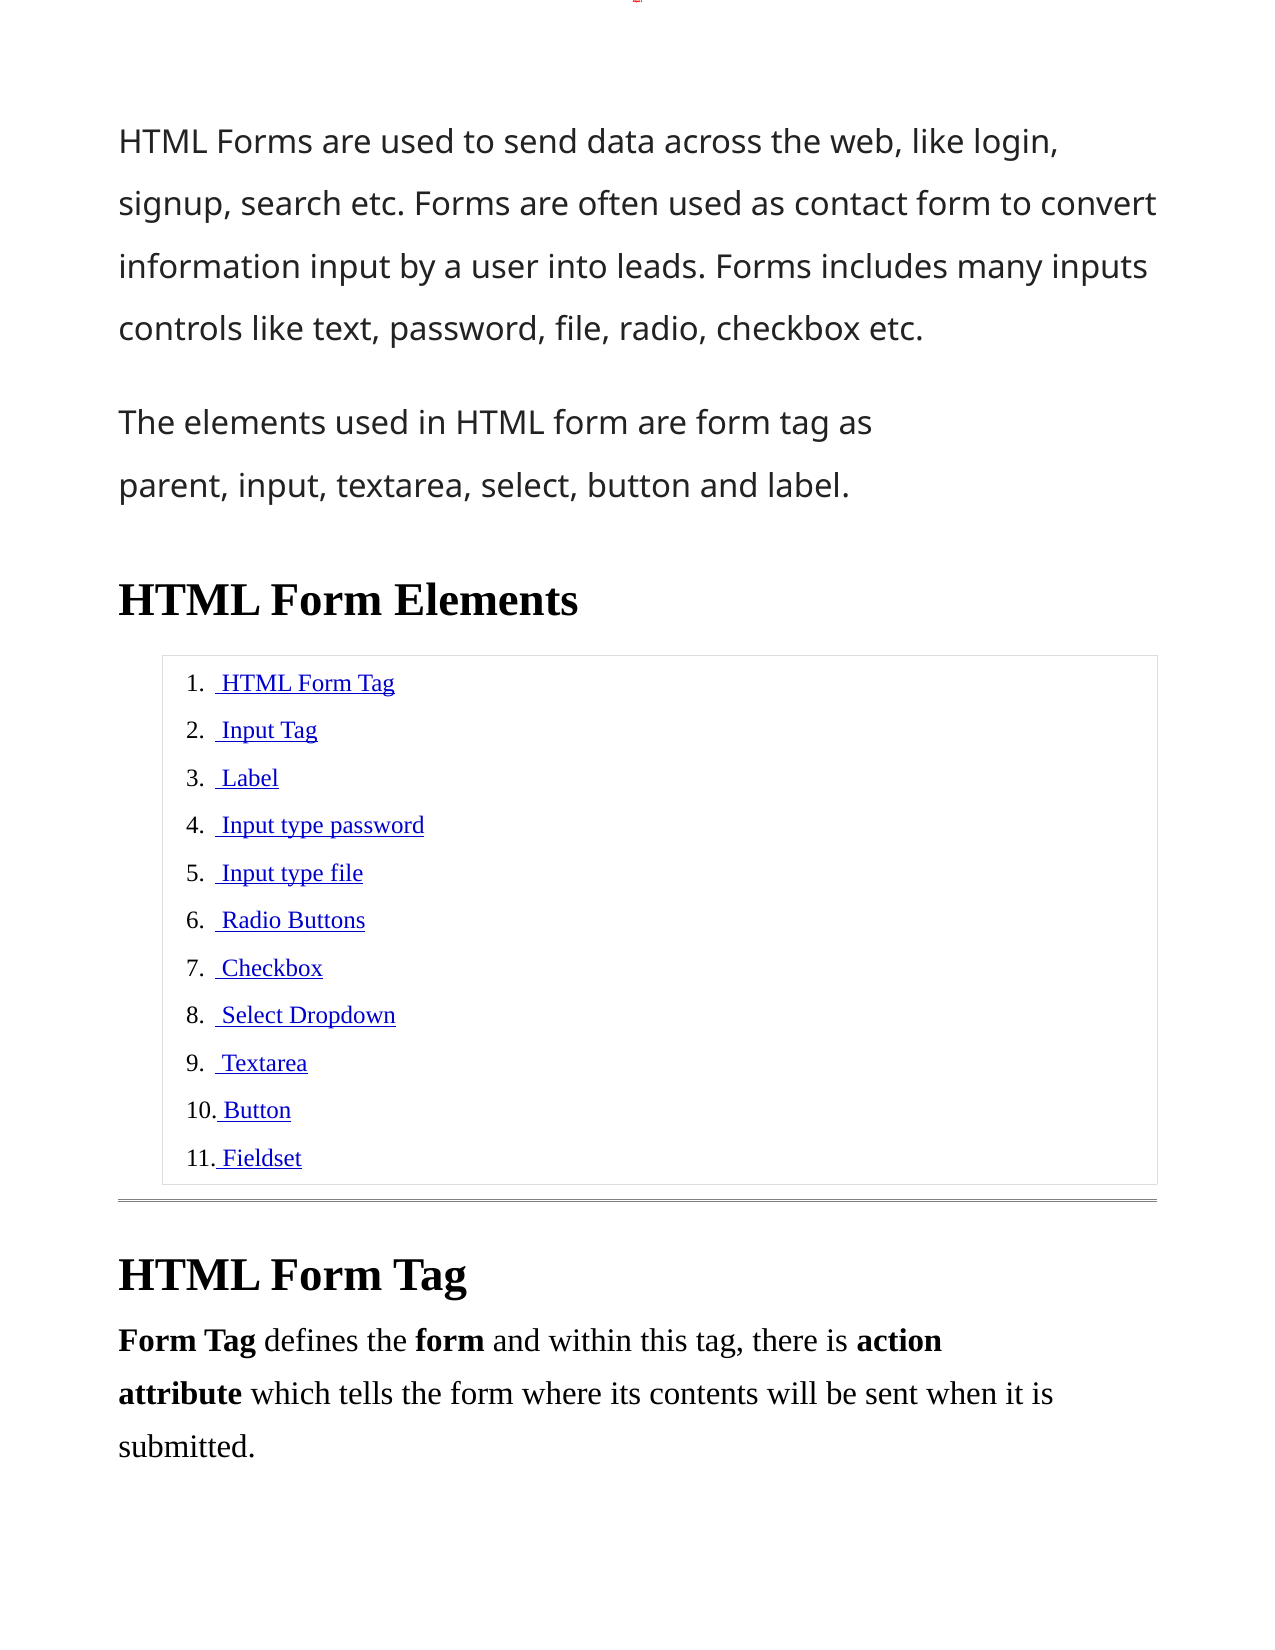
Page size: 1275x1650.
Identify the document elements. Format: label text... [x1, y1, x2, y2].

list Button [163, 1083, 1157, 1124]
subtitle HTML Form Elements [118, 571, 1157, 625]
list Fieldset [163, 1130, 1157, 1184]
list Input type password [163, 798, 1157, 839]
list Textarea [163, 1035, 1157, 1077]
list HTML Form Tag [163, 656, 1157, 697]
list Input Tag [163, 703, 1157, 744]
text Form Tag defines the form and within this tag, there is action attribute which tells the form where its contents will be sent when it is submitted. [118, 1321, 1157, 1464]
list Label [163, 750, 1157, 792]
list Radio Buttons [163, 893, 1157, 934]
list Checkbox [163, 940, 1157, 982]
list Input type file [163, 845, 1157, 887]
list Select Dropdown [163, 988, 1157, 1029]
subtitle HTML Form Tag [118, 1246, 1157, 1300]
text The elements used in HTML form are form tag as parent, input, textarea, select, button and label. [118, 399, 1157, 507]
text HTML Forms are used to send data across the web, like login, signup, search etc. Forms are often used as contact form to convert information input by a user into leads. Forms includes many inputs controls like text, password, file, radio, checkbox etc. [118, 118, 1157, 350]
